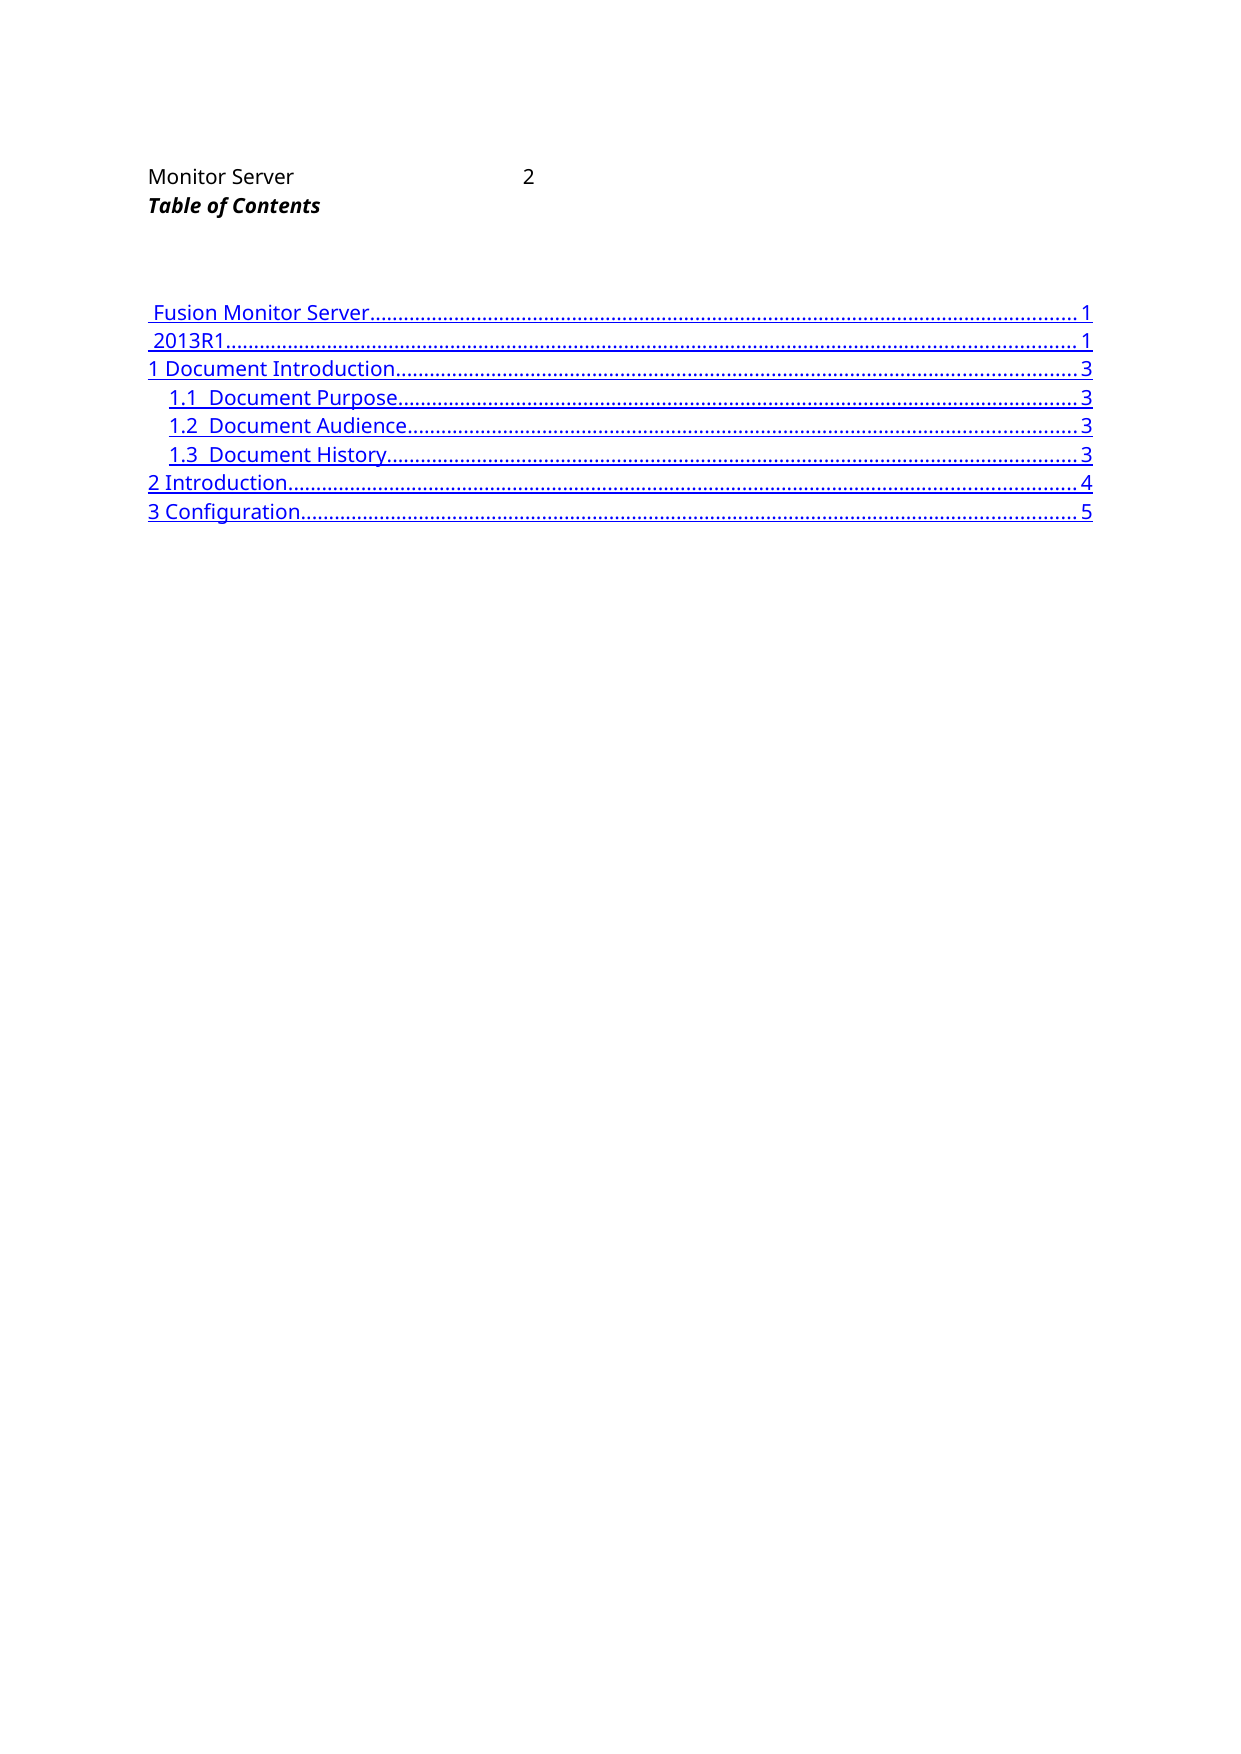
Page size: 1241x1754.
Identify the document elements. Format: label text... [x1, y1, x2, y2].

text 2013R1 1 [148, 326, 1092, 350]
text 3 Configuration 5 [148, 497, 1092, 521]
text 1.1 Document Purpose 3 [168, 383, 1092, 407]
text 1 Document Introduction 3 [148, 354, 1092, 379]
text Fusion Monitor Server 1 [148, 298, 1092, 322]
text 1.3 Document History 3 [168, 440, 1092, 464]
text 2 Introduction 4 [148, 468, 1092, 492]
text Table of Contents [148, 191, 1092, 219]
text 1.2 Document Audience 3 [168, 411, 1092, 436]
